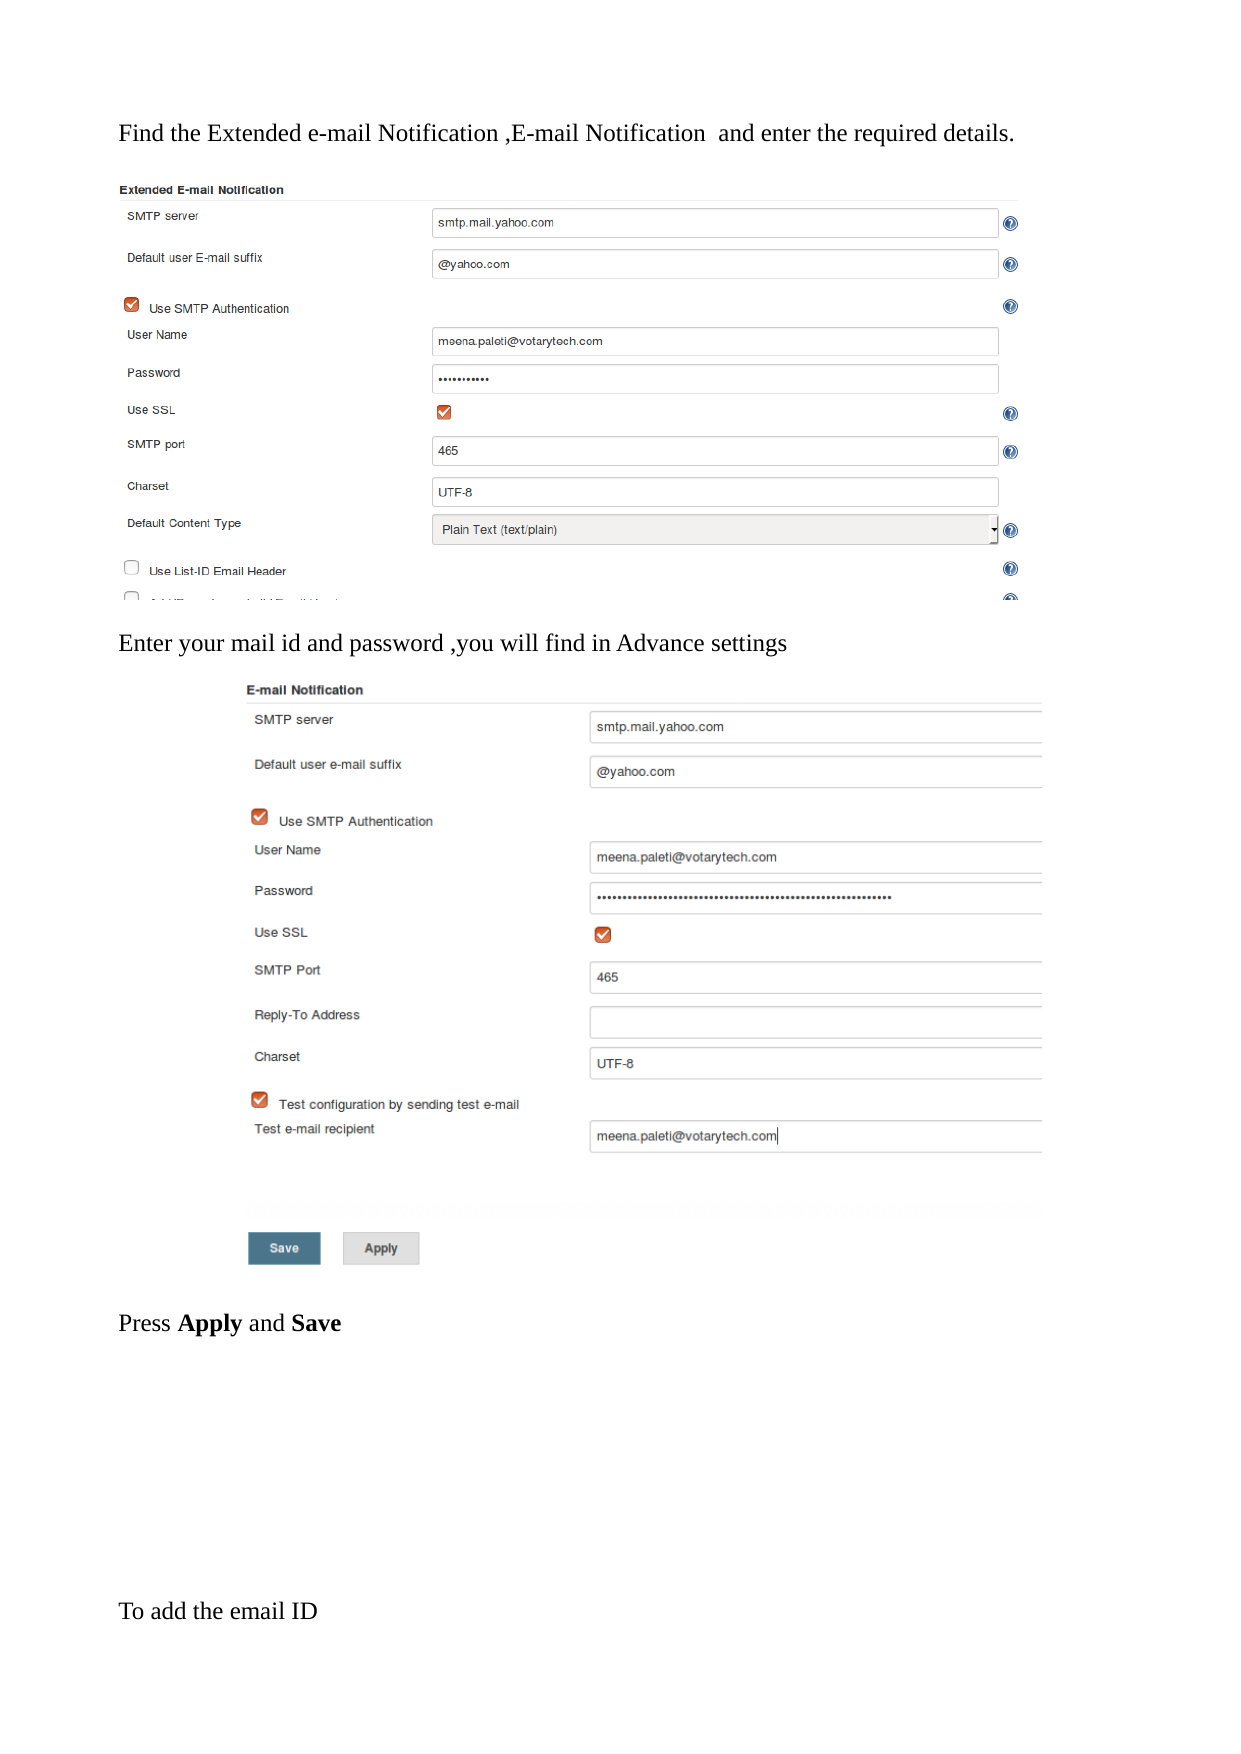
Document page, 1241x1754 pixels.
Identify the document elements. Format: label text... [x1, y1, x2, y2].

picture [18, 175, 1023, 600]
text Press Apply and Save [118, 1308, 1122, 1337]
text Find the Extended e-mail Notification ,E-mail Notification and enter the required details. [118, 118, 1122, 147]
text Enter your mail id and password ,you will find in Advance settings [118, 628, 1122, 657]
text To add the email ID [118, 1596, 1122, 1624]
picture [15, 666, 1043, 1280]
